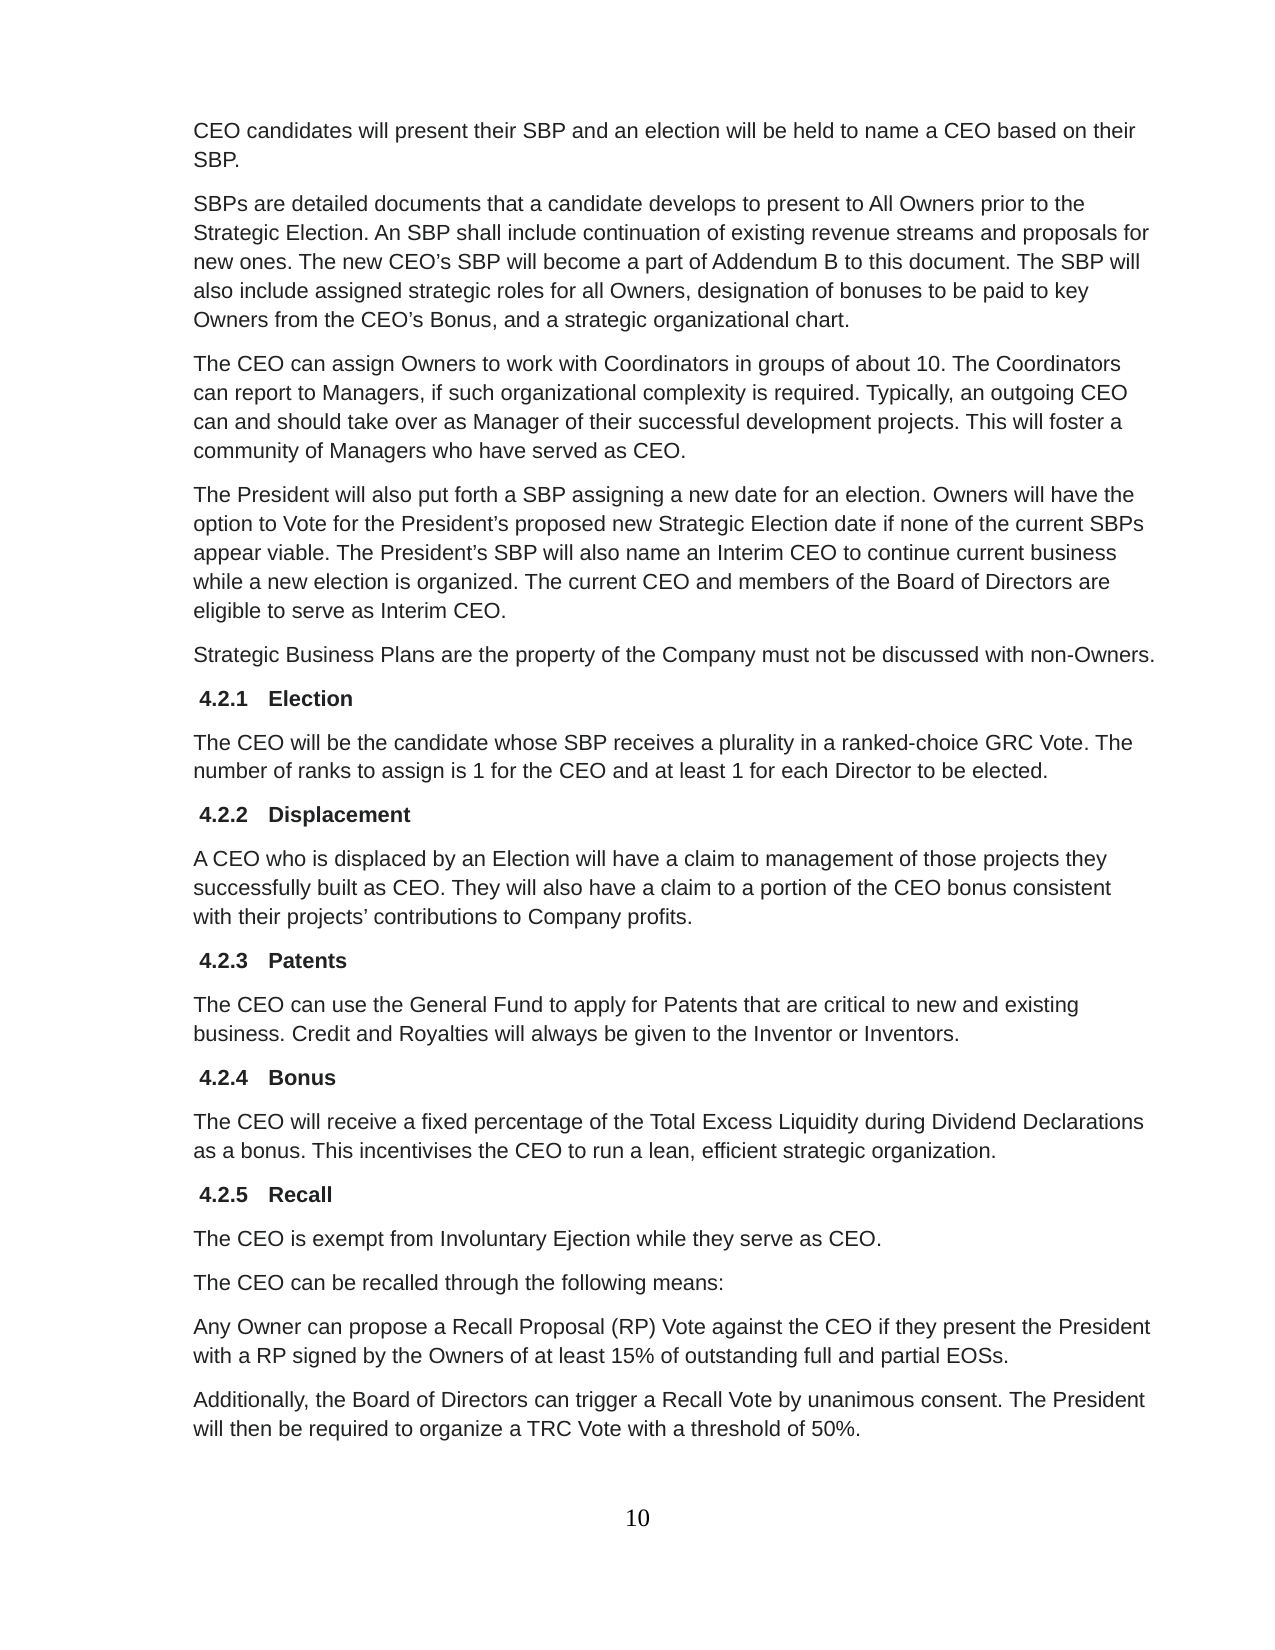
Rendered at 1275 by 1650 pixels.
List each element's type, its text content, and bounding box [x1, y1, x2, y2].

list The CEO will be the candidate whose SBP receives a plurality in a ranked-choice GRC Vote. The number of ranks to assign is 1 for the CEO and at least 1 for each Director to be elected. [193, 729, 1157, 783]
list The CEO can assign Owners to work with Coordinators in groups of about 10. The Coordinators can report to Managers, if such organizational complexity is required. Typically, an outgoing CEO can and should take over as Manager of their successful development projects. This will foster a community of Managers who have served as CEO. [193, 351, 1157, 463]
list The President will also put forth a SBP assigning a new date for an election. Owners will have the option to Vote for the President’s proposed new Strategic Election date if none of the current SBPs appear viable. The President’s SBP will also name an Interim CEO to continue current business while a new election is organized. The current CEO and members of the Board of Directors are eligible to serve as Interim CEO. [193, 482, 1157, 623]
subtitle Election [193, 685, 1157, 711]
list CEO candidates will present their SBP and an election will be held to name a CEO based on their SBP. [156, 118, 1157, 172]
subtitle Recall [193, 1182, 1157, 1207]
list Any Owner can propose a Recall Proposal (RP) Vote against the CEO if they present the President with a RP signed by the Owners of at least 15% of outstanding full and partial EOSs. [156, 1314, 1157, 1368]
subtitle Patents [193, 948, 1157, 973]
list The CEO will receive a fixed percentage of the Total Excess Liquidity during Dividend Declarations as a bonus. This incentivises the CEO to run a lean, efficient strategic organization. [193, 1109, 1157, 1163]
list The CEO is exempt from Involuntary Ejection while they serve as CEO. [156, 1226, 1157, 1251]
subtitle Bonus [193, 1065, 1157, 1090]
list The CEO can use the General Fund to apply for Patents that are critical to new and existing business. Credit and Royalties will always be given to the Inventor or Inventors. [193, 992, 1157, 1046]
list The CEO can be recalled through the following means: [156, 1270, 1157, 1295]
list Additionally, the Board of Directors can trigger a Recall Vote by unanimous consent. The President will then be required to organize a TRC Vote with a threshold of 50%. [156, 1387, 1157, 1441]
list SBPs are detailed documents that a candidate develops to present to All Owners prior to the Strategic Election. An SBP shall include continuation of existing revenue streams and proposals for new ones. The new CEO’s SBP will become a part of Addendum B to this document. The SBP will also include assigned strategic roles for all Owners, designation of bonuses to be paid to key Owners from the CEO’s Bonus, and a strategic organizational chart. [193, 191, 1157, 332]
text Strategic Business Plans are the property of the Company must not be discussed with non-Owners. [193, 641, 1157, 667]
list A CEO who is displaced by an Election will have a claim to management of those projects they successfully built as CEO. They will also have a claim to a portion of the CEO bonus consistent with their projects’ contributions to Company profits. [193, 846, 1157, 929]
subtitle Displacement [193, 802, 1157, 827]
